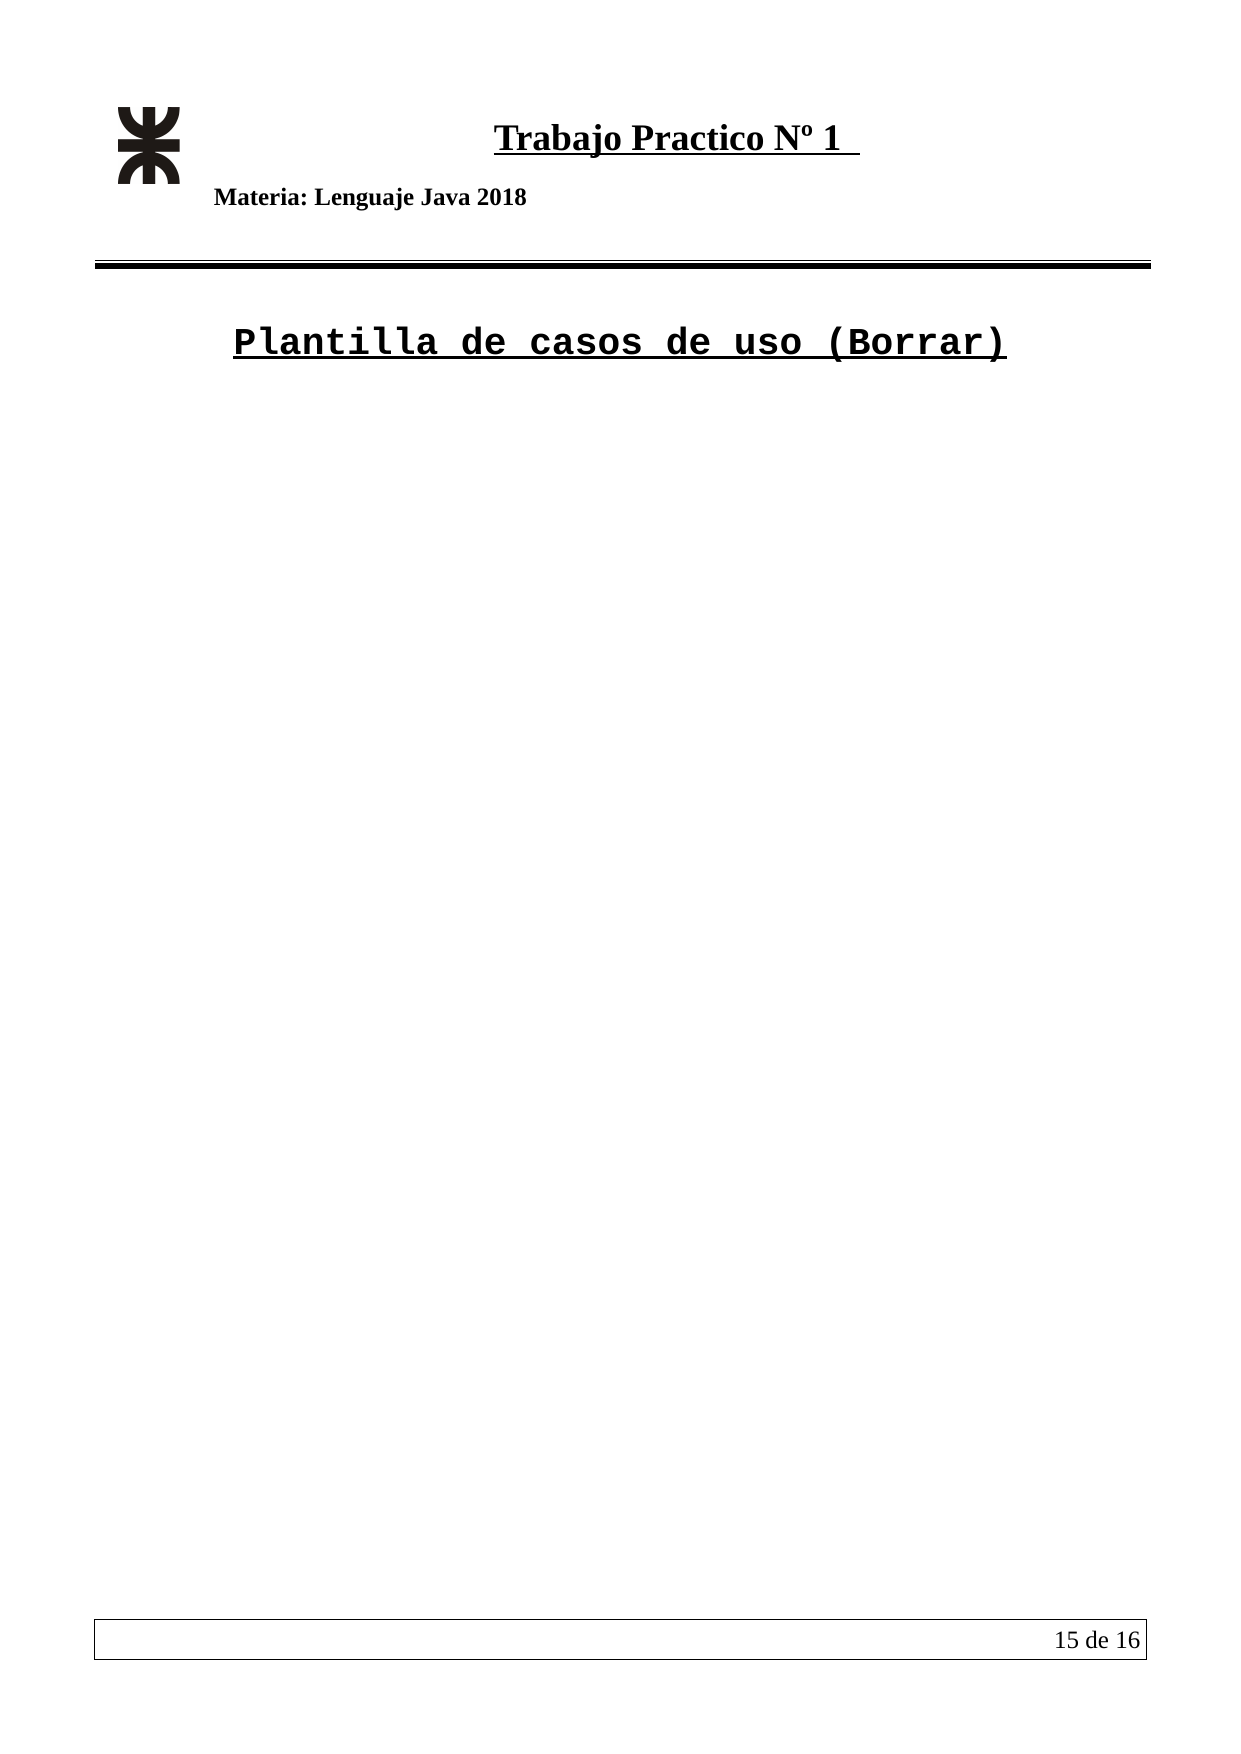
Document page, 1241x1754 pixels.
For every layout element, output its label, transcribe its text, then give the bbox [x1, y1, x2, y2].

subtitle Plantilla de casos de uso (Borrar) [88, 323, 1152, 366]
picture [118, 107, 180, 184]
